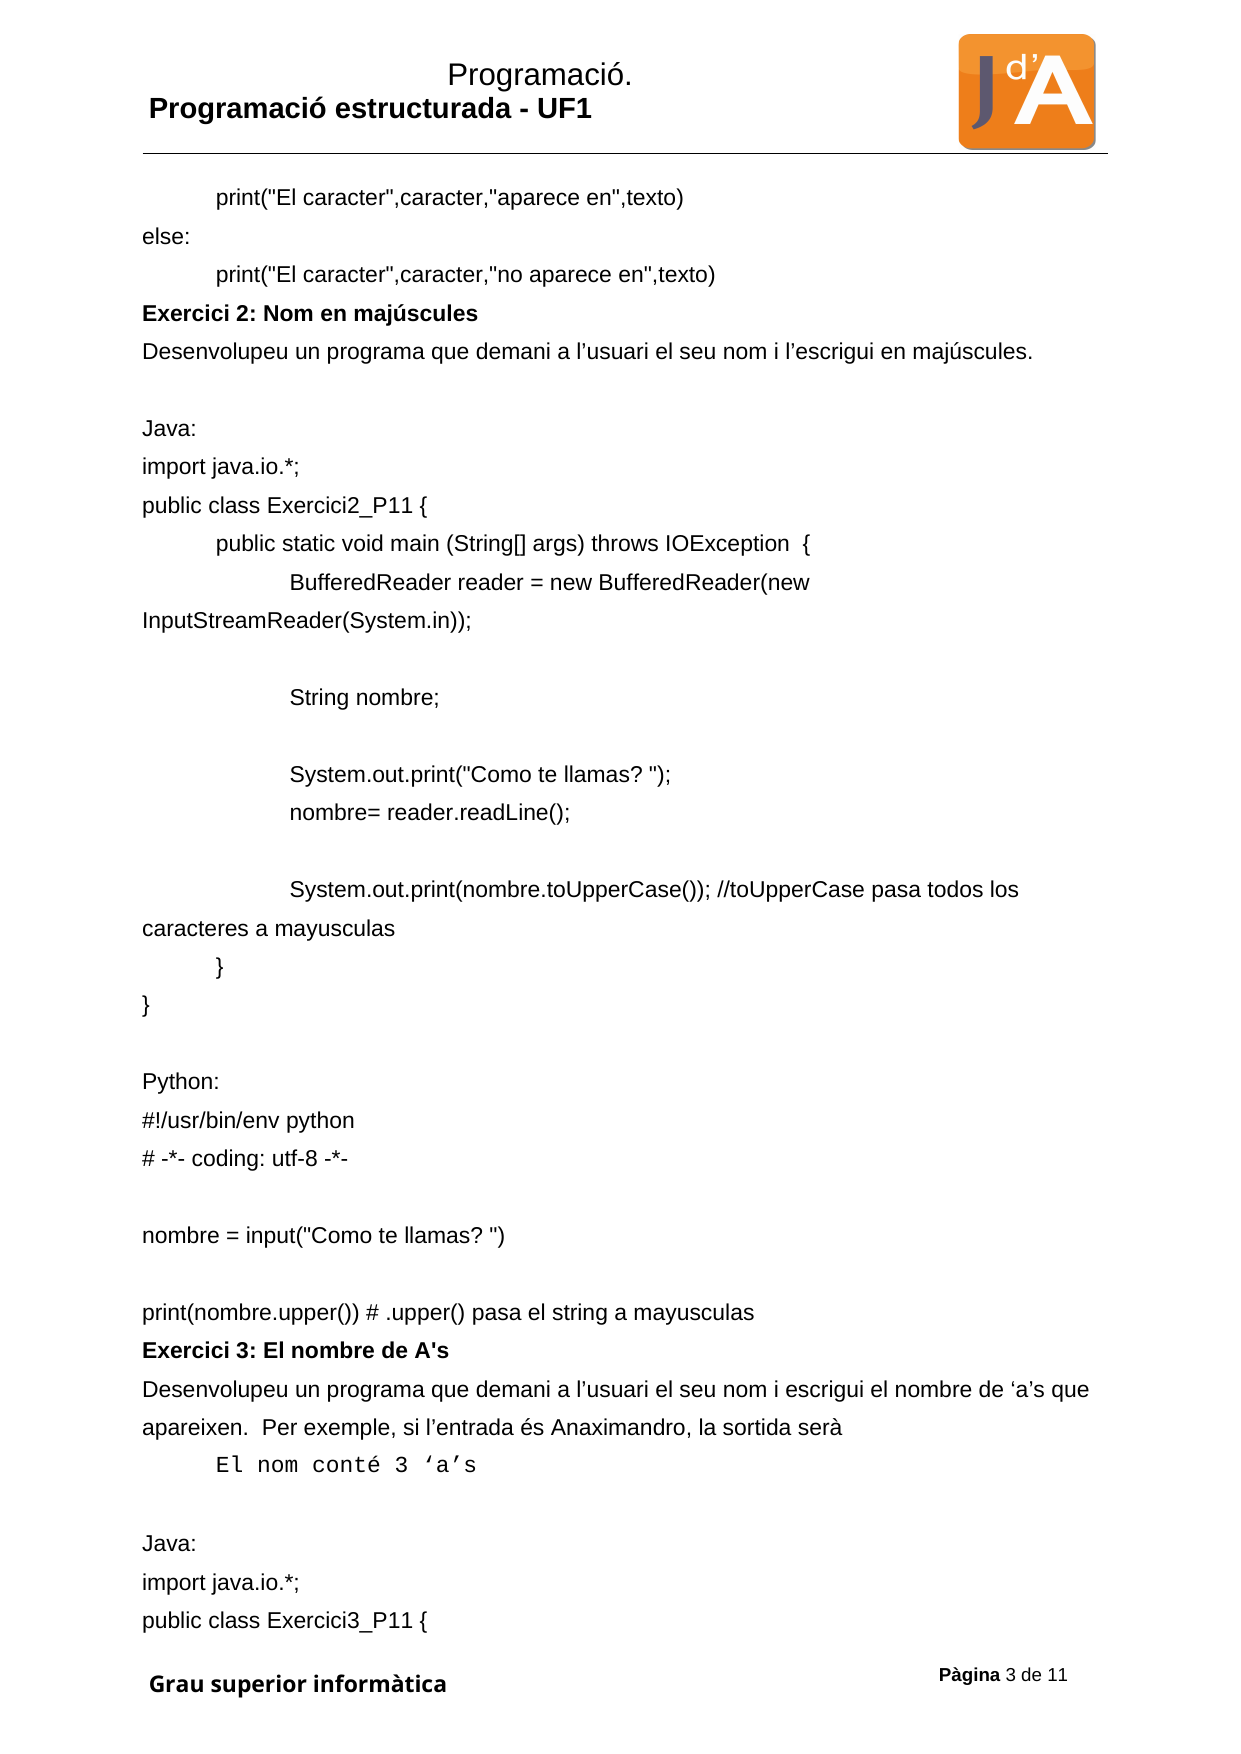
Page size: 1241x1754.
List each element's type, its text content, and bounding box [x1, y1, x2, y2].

text nombre = input("Como te llamas? ") [142, 1223, 1107, 1248]
text else: [142, 223, 1107, 249]
text print(nombre.upper()) # .upper() pasa el string a mayusculas [142, 1300, 1107, 1325]
text Desenvolupeu un programa que demani a l’usuari el seu nom i l’escrigui en majúscules. [142, 339, 1107, 364]
text } [142, 954, 1107, 979]
text import java.io.*; [142, 454, 1107, 480]
text nombre= reader.readLine(); [142, 800, 1107, 826]
text String nombre; [142, 685, 1107, 710]
text Java: [142, 416, 1107, 441]
text System.out.print("Como te llamas? "); [142, 762, 1107, 787]
text Desenvolupeu un programa que demani a l’usuari el seu nom i escrigui el nombre de ‘a’s que apareixen. Per exemple, si l’entrada és Anaximandro, la sortida serà [142, 1377, 1107, 1441]
text Exercici 3: El nombre de A's [142, 1338, 1107, 1364]
text System.out.print(nombre.toUpperCase()); //toUpperCase pasa todos los caracteres a mayusculas [142, 877, 1107, 941]
text Java: [142, 1531, 1107, 1556]
text print("El caracter",caracter,"aparece en",texto) [142, 185, 1107, 211]
text import java.io.*; [142, 1569, 1107, 1595]
picture [958, 34, 1096, 150]
text public class Exercici3_P11 { [142, 1608, 1107, 1633]
text } [142, 992, 1107, 1018]
text #!/usr/bin/env python [142, 1107, 1107, 1133]
text El nom conté 3 ‘a’s [216, 1453, 1107, 1479]
text BufferedReader reader = new BufferedReader(new InputStreamReader(System.in)); [142, 569, 1107, 633]
text Exercici 2: Nom en majúscules [142, 300, 1107, 326]
text print("El caracter",caracter,"no aparece en",texto) [142, 262, 1107, 287]
text public static void main (String[] args) throws IOException { [142, 531, 1107, 557]
text public class Exercici2_P11 { [142, 492, 1107, 518]
text Python: [142, 1069, 1107, 1095]
text # -*- coding: utf-8 -*- [142, 1146, 1107, 1172]
